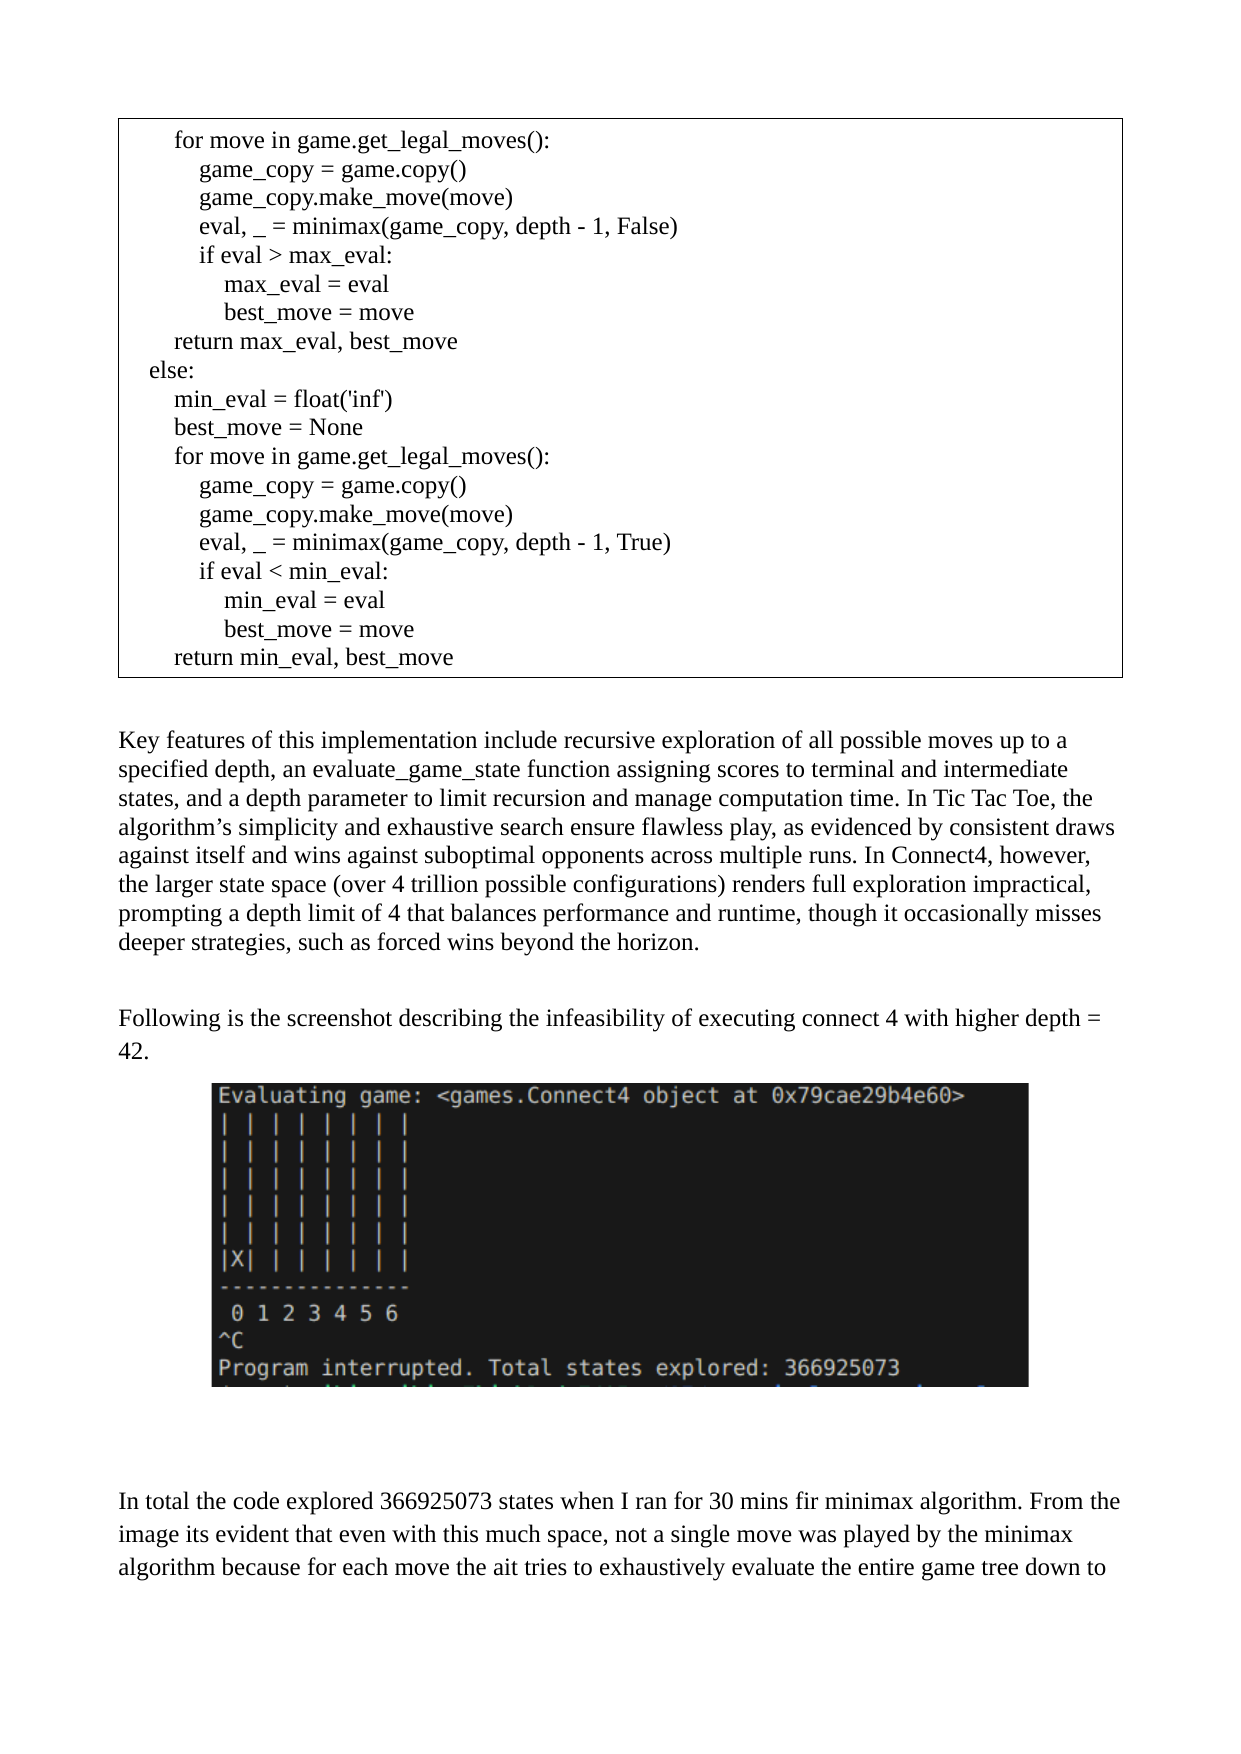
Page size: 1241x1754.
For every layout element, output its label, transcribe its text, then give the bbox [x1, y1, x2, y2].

text Following is the screenshot describing the infeasibility of executing connect 4 with higher depth = 42. [118, 1003, 1122, 1065]
text In total the code explored 366925073 states when I ran for 30 mins fir minimax algorithm. From the image its evident that even with this much space, not a single move was played by the minimax algorithm because for each move the ait tries to exhaustively evaluate the entire game tree down to [118, 1486, 1122, 1581]
table_header for move in game.get_legal_moves(): game_copy = game.copy() game_copy.make_move(move) eval, _ = minimax(game_copy, depth - 1, False) if eval > max_eval: max_eval = eval best_move = move return max_eval, best_move else: min_eval = float('inf') best_move = None for move in game.get_legal_moves(): game_copy = game.copy() game_copy.make_move(move) eval, _ = minimax(game_copy, depth - 1, True) if eval < min_eval: min_eval = eval best_move = move return min_eval, best_move [119, 119, 1122, 677]
picture [211, 1083, 1029, 1387]
text Key features of this implementation include recursive exploration of all possible moves up to a specified depth, an evaluate_game_state function assigning scores to terminal and intermediate states, and a depth parameter to limit recursion and manage computation time. In Tic Tac Toe, the algorithm’s simplicity and exhaustive search ensure flawless play, as evidenced by consistent draws against itself and wins against suboptimal opponents across multiple runs. In Connect4, however, the larger state space (over 4 trillion possible configurations) renders full exploration impractical, prompting a depth limit of 4 that balances performance and runtime, though it occasionally misses deeper strategies, such as forced wins beyond the horizon. [118, 726, 1122, 956]
